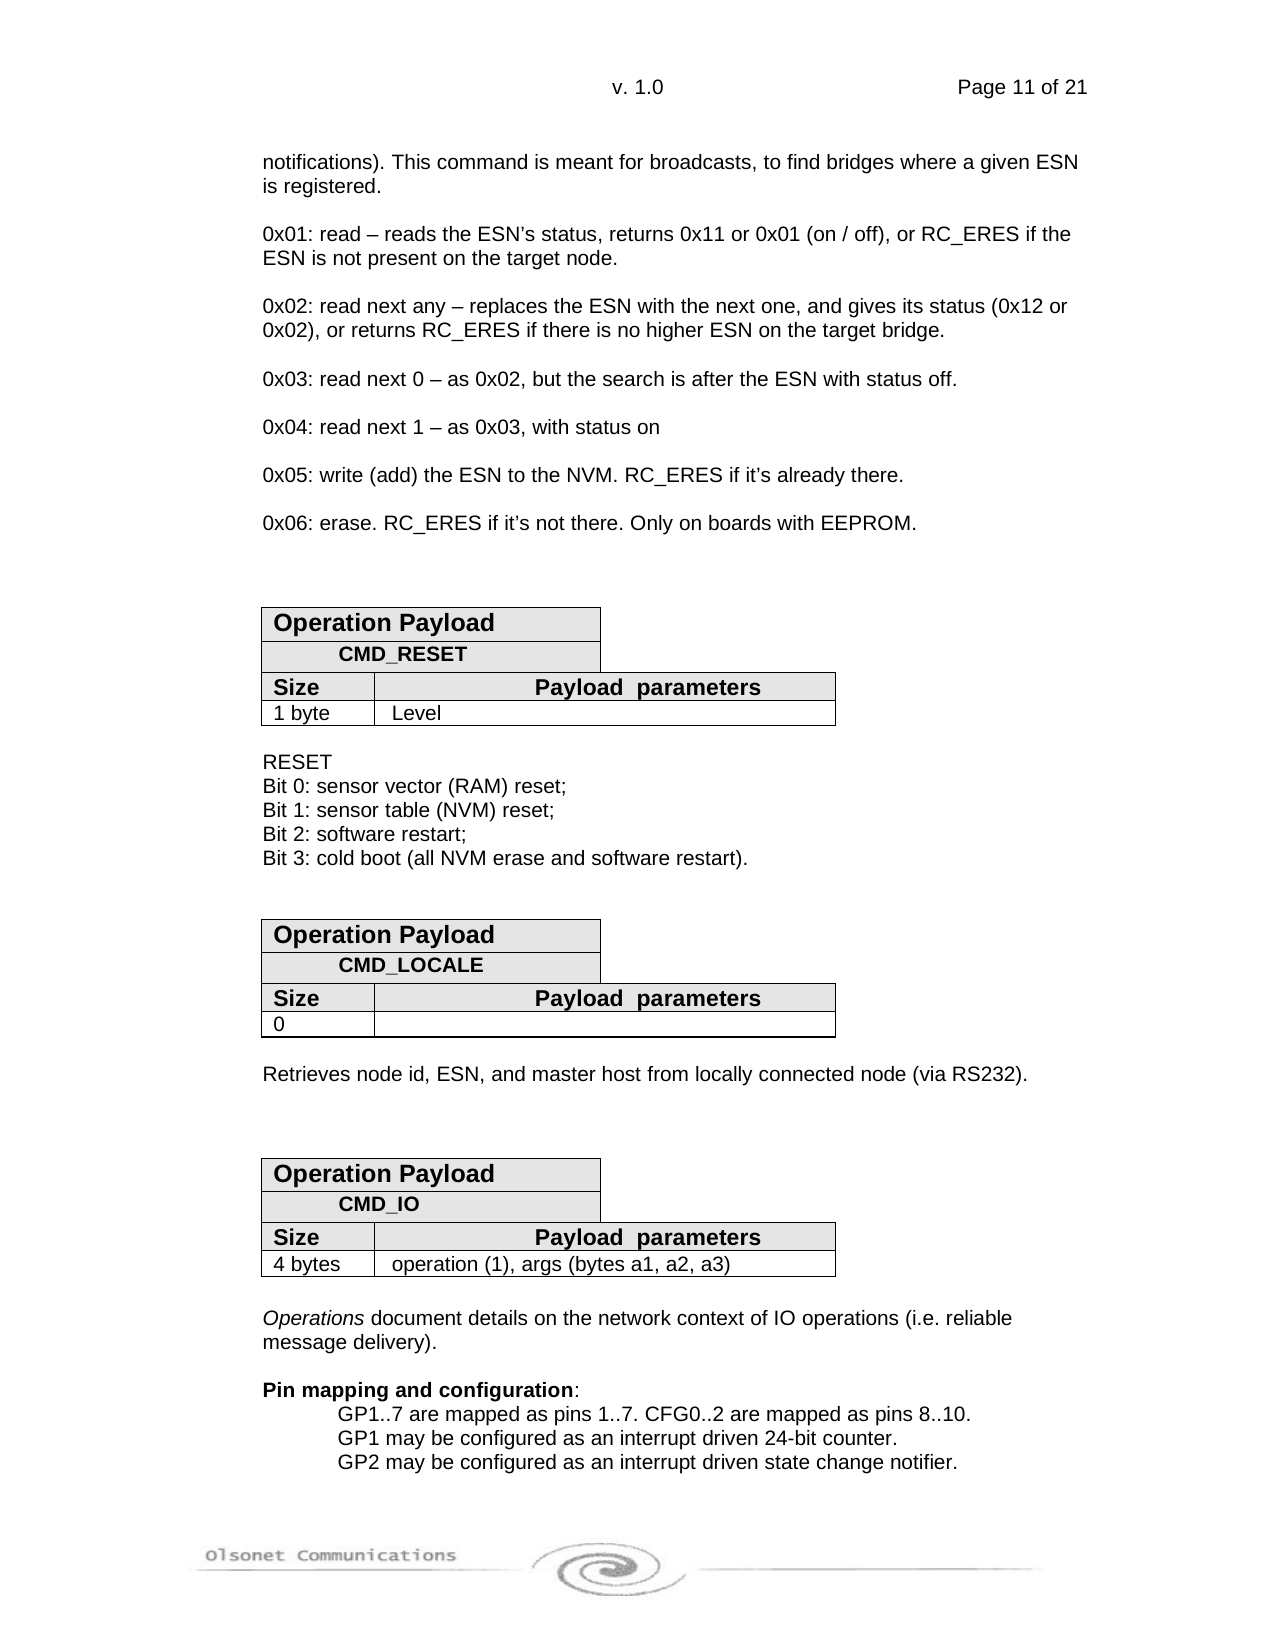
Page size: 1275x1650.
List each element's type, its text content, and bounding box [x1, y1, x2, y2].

text RESET [262, 750, 1087, 774]
text notifications). This command is meant for broadcasts, to find bridges where a given ESN is registered. [262, 150, 1087, 198]
text GP2 may be configured as an interrupt driven state change notifier. [187, 1450, 1087, 1474]
table_cell [601, 641, 835, 672]
text 0x04: read next 1 – as 0x03, with status on [262, 415, 1087, 439]
text Bit 0: sensor vector (RAM) reset; [262, 774, 1087, 798]
table_cell Level [375, 701, 835, 725]
text Operations document details on the network context of IO operations (i.e. reliable message delivery). [262, 1306, 1087, 1354]
text 0x03: read next 0 – as 0x02, but the search is after the ESN with status off. [262, 367, 1087, 391]
text GP1..7 are mapped as pins 1..7. CFG0..2 are mapped as pins 8..10. [187, 1402, 1087, 1426]
table_cell 0 [262, 1012, 374, 1036]
text 0x05: write (add) the ESN to the NVM. RC_ERES if it’s already there. [262, 463, 1087, 487]
text 0x02: read next any – replaces the ESN with the next one, and gives its status (0x12 or 0x02), or returns RC_ERES if there is no higher ESN on the target bridge. [262, 294, 1087, 342]
table_cell CMD_IO [262, 1192, 600, 1222]
table_cell operation (1), args (bytes a1, a2, a3) [375, 1251, 835, 1276]
table_cell Size [262, 673, 374, 700]
table_cell [375, 1012, 835, 1036]
text GP1 may be configured as an interrupt driven 24-bit counter. [187, 1426, 1087, 1450]
table_cell Payload parameters [375, 673, 835, 700]
text Pin mapping and configuration: [187, 1378, 1087, 1402]
table_cell Payload parameters [375, 984, 835, 1011]
table_header Operation Payload [262, 608, 600, 641]
text Retrieves node id, ESN, and master host from locally connected node (via RS232). [262, 1061, 1087, 1086]
text Bit 3: cold boot (all NVM erase and software restart). [262, 846, 1087, 870]
table_cell CMD_RESET [262, 642, 600, 672]
text Bit 2: software restart; [262, 822, 1087, 846]
table_cell 1 byte [262, 701, 374, 725]
table_cell Payload parameters [375, 1223, 835, 1250]
table_header Operation Payload [262, 920, 600, 952]
table_cell [601, 1191, 835, 1222]
table_header [601, 607, 835, 641]
table_header [601, 1158, 835, 1191]
table_cell [601, 952, 835, 983]
table_cell CMD_LOCALE [262, 953, 600, 983]
table_cell Size [262, 1223, 374, 1250]
picture [187, 1527, 1043, 1619]
text 0x01: read – reads the ESN’s status, returns 0x11 or 0x01 (on / off), or RC_ERES if the ESN is not present on the target node. [262, 222, 1087, 270]
table_header [601, 919, 835, 952]
text 0x06: erase. RC_ERES if it’s not there. Only on boards with EEPROM. [262, 511, 1087, 535]
table_cell Size [262, 984, 374, 1011]
text Bit 1: sensor table (NVM) reset; [262, 798, 1087, 822]
table_header Operation Payload [262, 1159, 600, 1191]
table_cell 4 bytes [262, 1251, 374, 1276]
